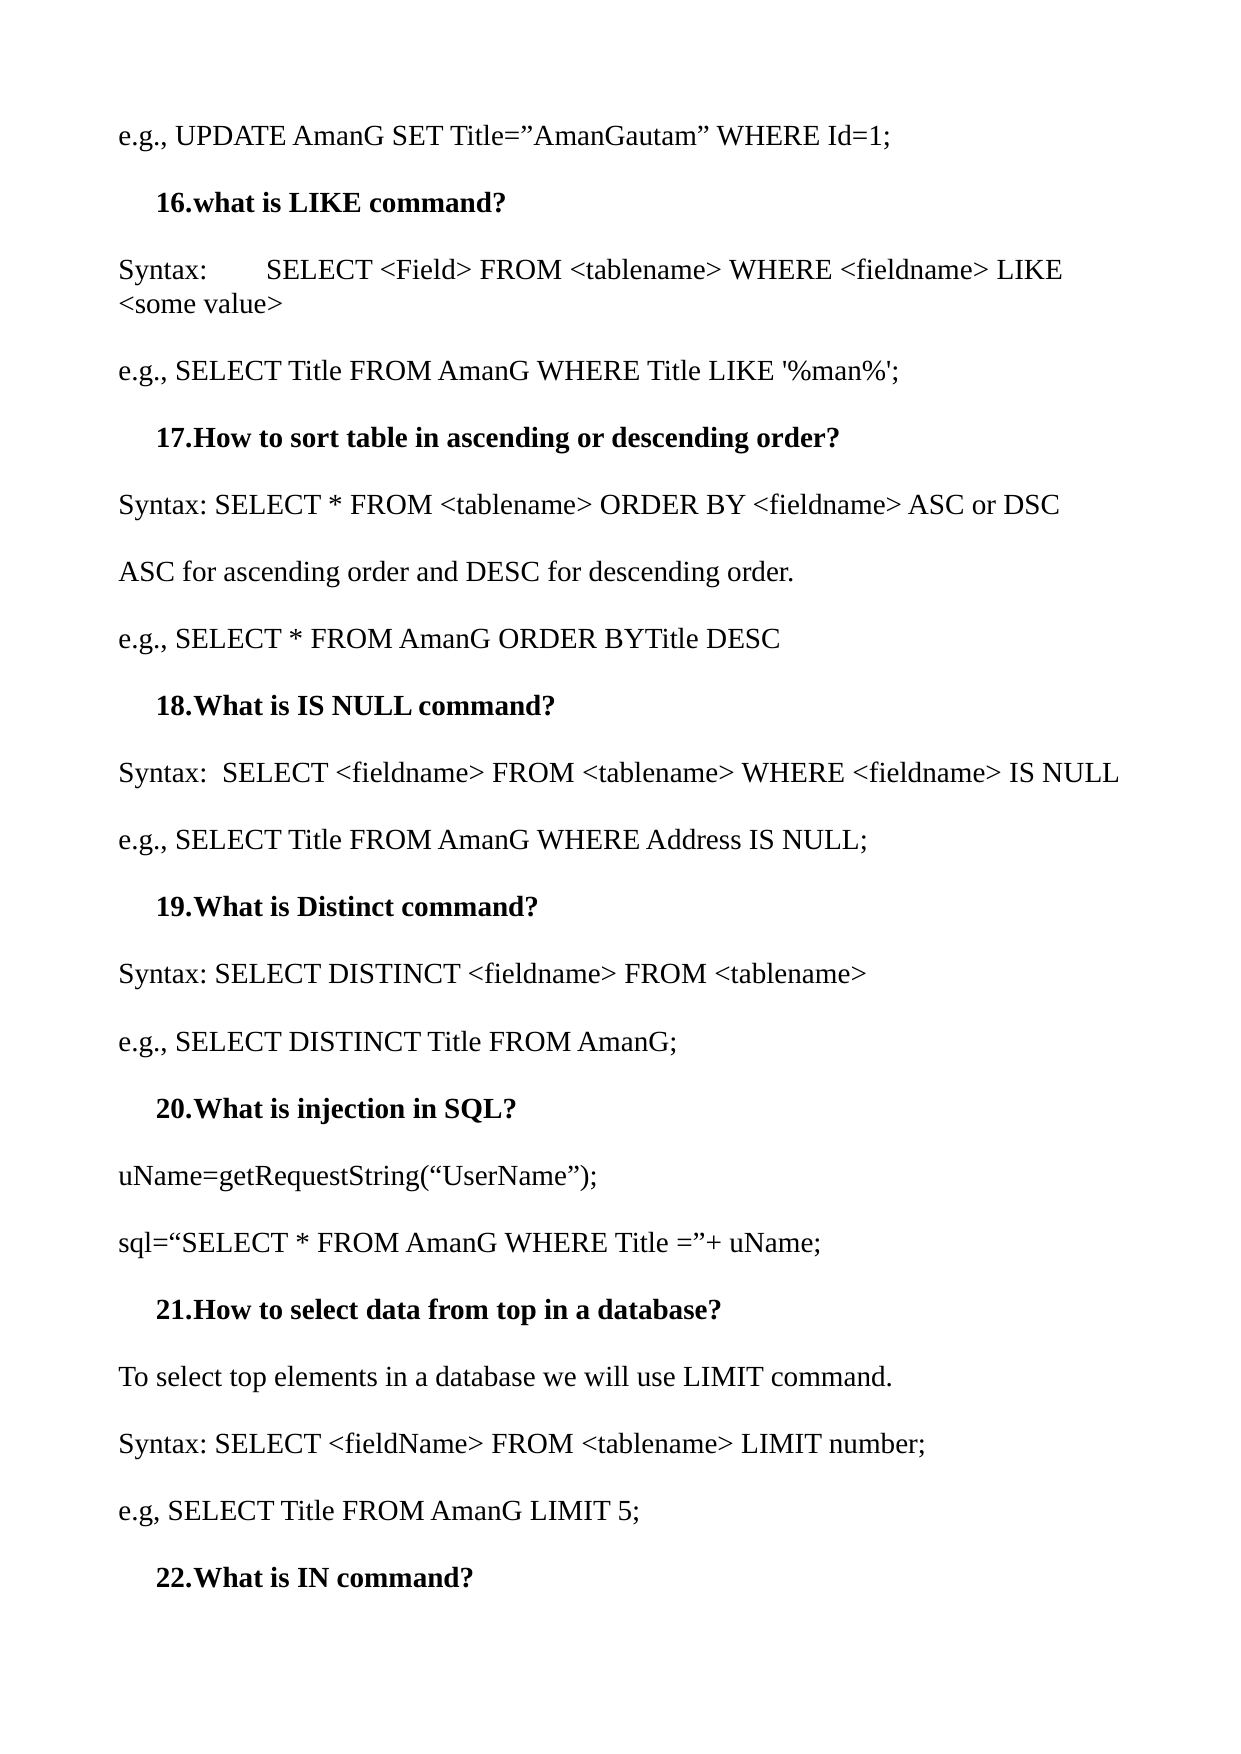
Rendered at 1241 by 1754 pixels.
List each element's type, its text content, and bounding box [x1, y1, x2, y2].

list What is injection in SQL? [156, 1091, 1122, 1124]
text e.g., SELECT Title FROM AmanG WHERE Address IS NULL; [118, 822, 1122, 856]
text e.g., UPDATE AmanG SET Title=”AmanGautam” WHERE Id=1; [118, 118, 1122, 152]
text e.g., SELECT Title FROM AmanG WHERE Title LIKE '%man%'; [118, 353, 1122, 386]
text e.g, SELECT Title FROM AmanG LIMIT 5; [118, 1493, 1122, 1527]
list what is LIKE command? [156, 185, 1122, 219]
text Syntax: SELECT <fieldname> FROM <tablename> WHERE <fieldname> IS NULL [118, 755, 1122, 789]
text e.g., SELECT DISTINCT Title FROM AmanG; [118, 1024, 1122, 1057]
list How to sort table in ascending or descending order? [156, 420, 1122, 453]
text e.g., SELECT * FROM AmanG ORDER BYTitle DESC [118, 621, 1122, 655]
text uName=getRequestString(“UserName”); [118, 1158, 1122, 1191]
text Syntax: SELECT DISTINCT <fieldname> FROM <tablename> [118, 957, 1122, 990]
list What is IS NULL command? [156, 688, 1122, 722]
text sql=“SELECT * FROM AmanG WHERE Title =”+ uName; [118, 1225, 1122, 1258]
list What is IN command? [156, 1560, 1122, 1594]
text To select top elements in a database we will use LIMIT command. [118, 1359, 1122, 1393]
text Syntax: SELECT <Field> FROM <tablename> WHERE <fieldname> LIKE <some value> [118, 252, 1122, 319]
list How to select data from top in a database? [156, 1292, 1122, 1326]
list What is Distinct command? [156, 889, 1122, 923]
text Syntax: SELECT * FROM <tablename> ORDER BY <fieldname> ASC or DSC [118, 487, 1122, 521]
text Syntax: SELECT <fieldName> FROM <tablename> LIMIT number; [118, 1426, 1122, 1460]
text ASC for ascending order and DESC for descending order. [118, 554, 1122, 588]
